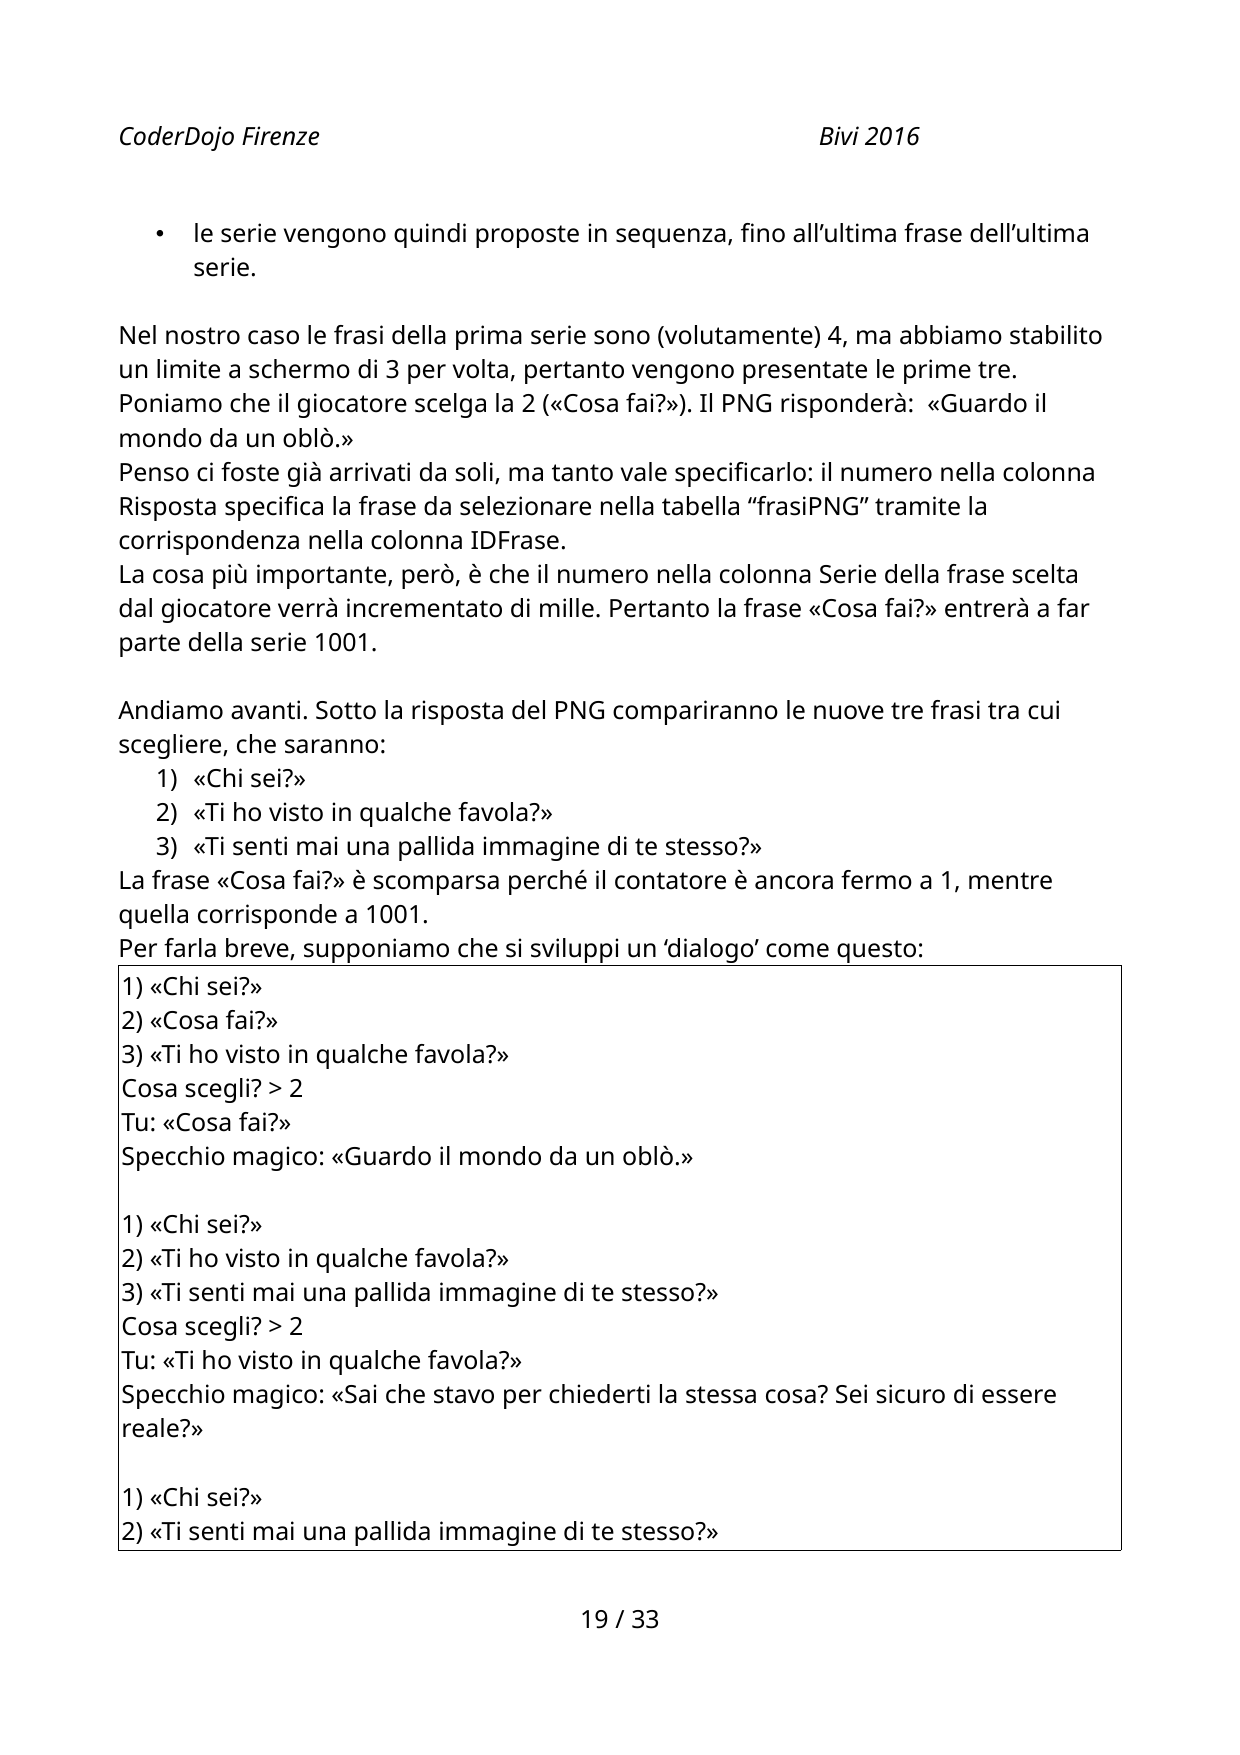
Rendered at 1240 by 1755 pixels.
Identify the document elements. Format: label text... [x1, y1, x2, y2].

text Specchio magico: «Guardo il mondo da un oblò.» [119, 1136, 1121, 1173]
text Cosa scegli? > 2 [119, 1306, 1121, 1340]
text 1) «Chi sei?» [119, 966, 1121, 999]
text 2) «Ti senti mai una pallida immagine di te stesso?» [119, 1510, 1121, 1550]
text Andiamo avanti. Sotto la risposta del PNG compariranno le nuove tre frasi tra cui scegliere, che saranno: [118, 693, 1121, 761]
text Specchio magico: «Sai che stavo per chiederti la stessa cosa? Sei sicuro di essere reale?» [119, 1374, 1121, 1445]
list «Ti senti mai una pallida immagine di te stesso?» [156, 829, 1121, 863]
text Per farla breve, supponiamo che si sviluppi un ‘dialogo’ come questo: [118, 931, 1121, 965]
list le serie vengono quindi proposte in sequenza, fino all’ultima frase dell’ultima serie. [156, 216, 1121, 284]
list «Ti ho visto in qualche favola?» [156, 795, 1121, 829]
text 1) «Chi sei?» [119, 1476, 1121, 1510]
text Tu: «Cosa fai?» [119, 1101, 1121, 1136]
text 3) «Ti ho visto in qualche favola?» [119, 1033, 1121, 1067]
text Cosa scegli? > 2 [119, 1067, 1121, 1101]
text 2) «Ti ho visto in qualche favola?» [119, 1238, 1121, 1272]
text La frase «Cosa fai?» è scomparsa perché il contatore è ancora fermo a 1, mentre quella corrisponde a 1001. [118, 863, 1121, 931]
text La cosa più importante, però, è che il numero nella colonna Serie della frase scelta dal giocatore verrà incrementato di mille. Pertanto la frase «Cosa fai?» entrerà a far parte della serie 1001. [118, 556, 1121, 659]
list «Chi sei?» [156, 761, 1121, 795]
text Poniamo che il giocatore scelga la 2 («Cosa fai?»). Il PNG risponderà: «Guardo il mondo da un oblò.» [118, 386, 1121, 454]
text Tu: «Ti ho visto in qualche favola?» [119, 1340, 1121, 1374]
text 1) «Chi sei?» [119, 1204, 1121, 1238]
text Nel nostro caso le frasi della prima serie sono (volutamente) 4, ma abbiamo stabilito un limite a schermo di 3 per volta, pertanto vengono presentate le prime tre. [118, 318, 1121, 386]
text 3) «Ti senti mai una pallida immagine di te stesso?» [119, 1272, 1121, 1306]
text Penso ci foste già arrivati da soli, ma tanto vale specificarlo: il numero nella colonna Risposta specifica la frase da selezionare nella tabella “frasiPNG” tramite la corrispondenza nella colonna IDFrase. [118, 454, 1121, 556]
text 2) «Cosa fai?» [119, 999, 1121, 1033]
